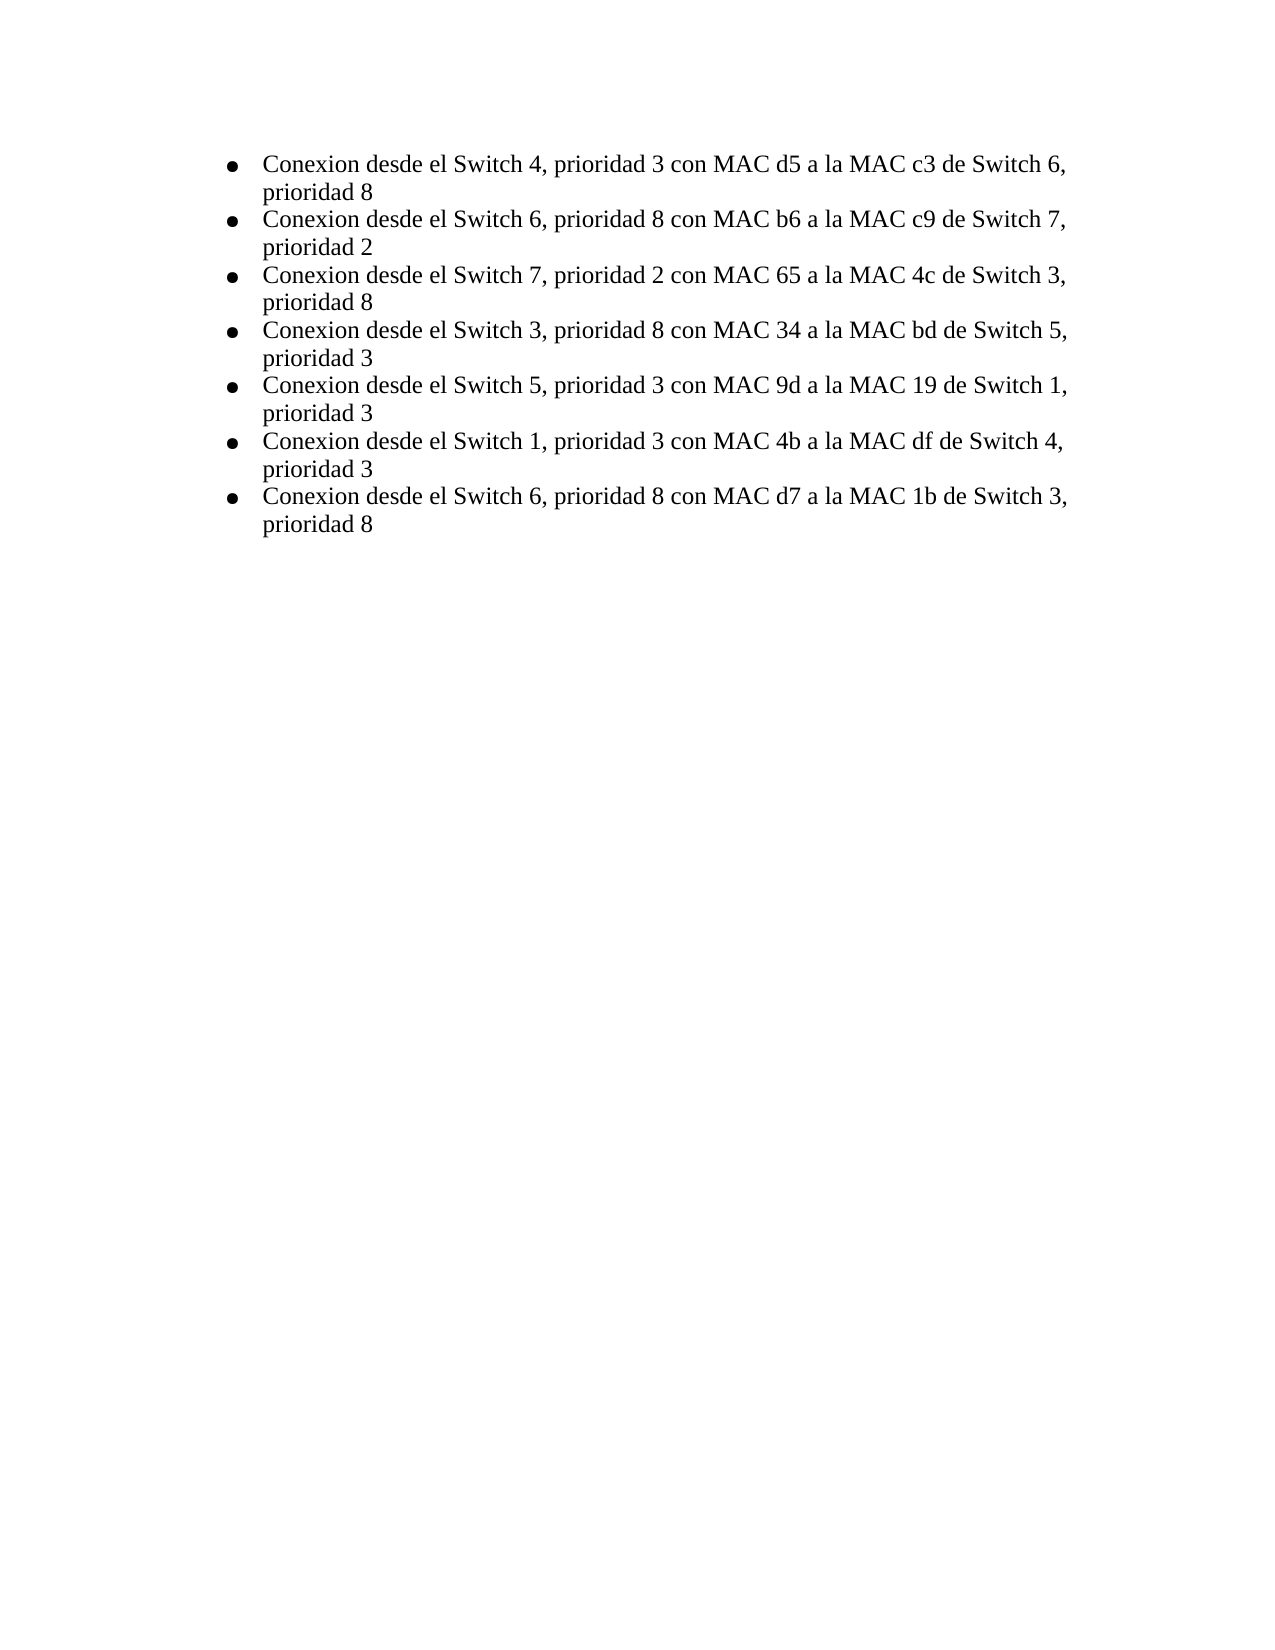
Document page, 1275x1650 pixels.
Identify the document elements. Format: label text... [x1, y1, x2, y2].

list Conexion desde el Switch 1, prioridad 3 con MAC 4b a la MAC df de Switch 4, prioridad 3 [225, 427, 1087, 482]
list Conexion desde el Switch 3, prioridad 8 con MAC 34 a la MAC bd de Switch 5, prioridad 3 [225, 316, 1087, 372]
list Conexion desde el Switch 5, prioridad 3 con MAC 9d a la MAC 19 de Switch 1, prioridad 3 [225, 372, 1087, 427]
list Conexion desde el Switch 6, prioridad 8 con MAC d7 a la MAC 1b de Switch 3, prioridad 8 [225, 482, 1087, 538]
list Conexion desde el Switch 4, prioridad 3 con MAC d5 a la MAC c3 de Switch 6, prioridad 8 [225, 150, 1087, 205]
list Conexion desde el Switch 7, prioridad 2 con MAC 65 a la MAC 4c de Switch 3, prioridad 8 [225, 261, 1087, 316]
list Conexion desde el Switch 6, prioridad 8 con MAC b6 a la MAC c9 de Switch 7, prioridad 2 [225, 205, 1087, 261]
